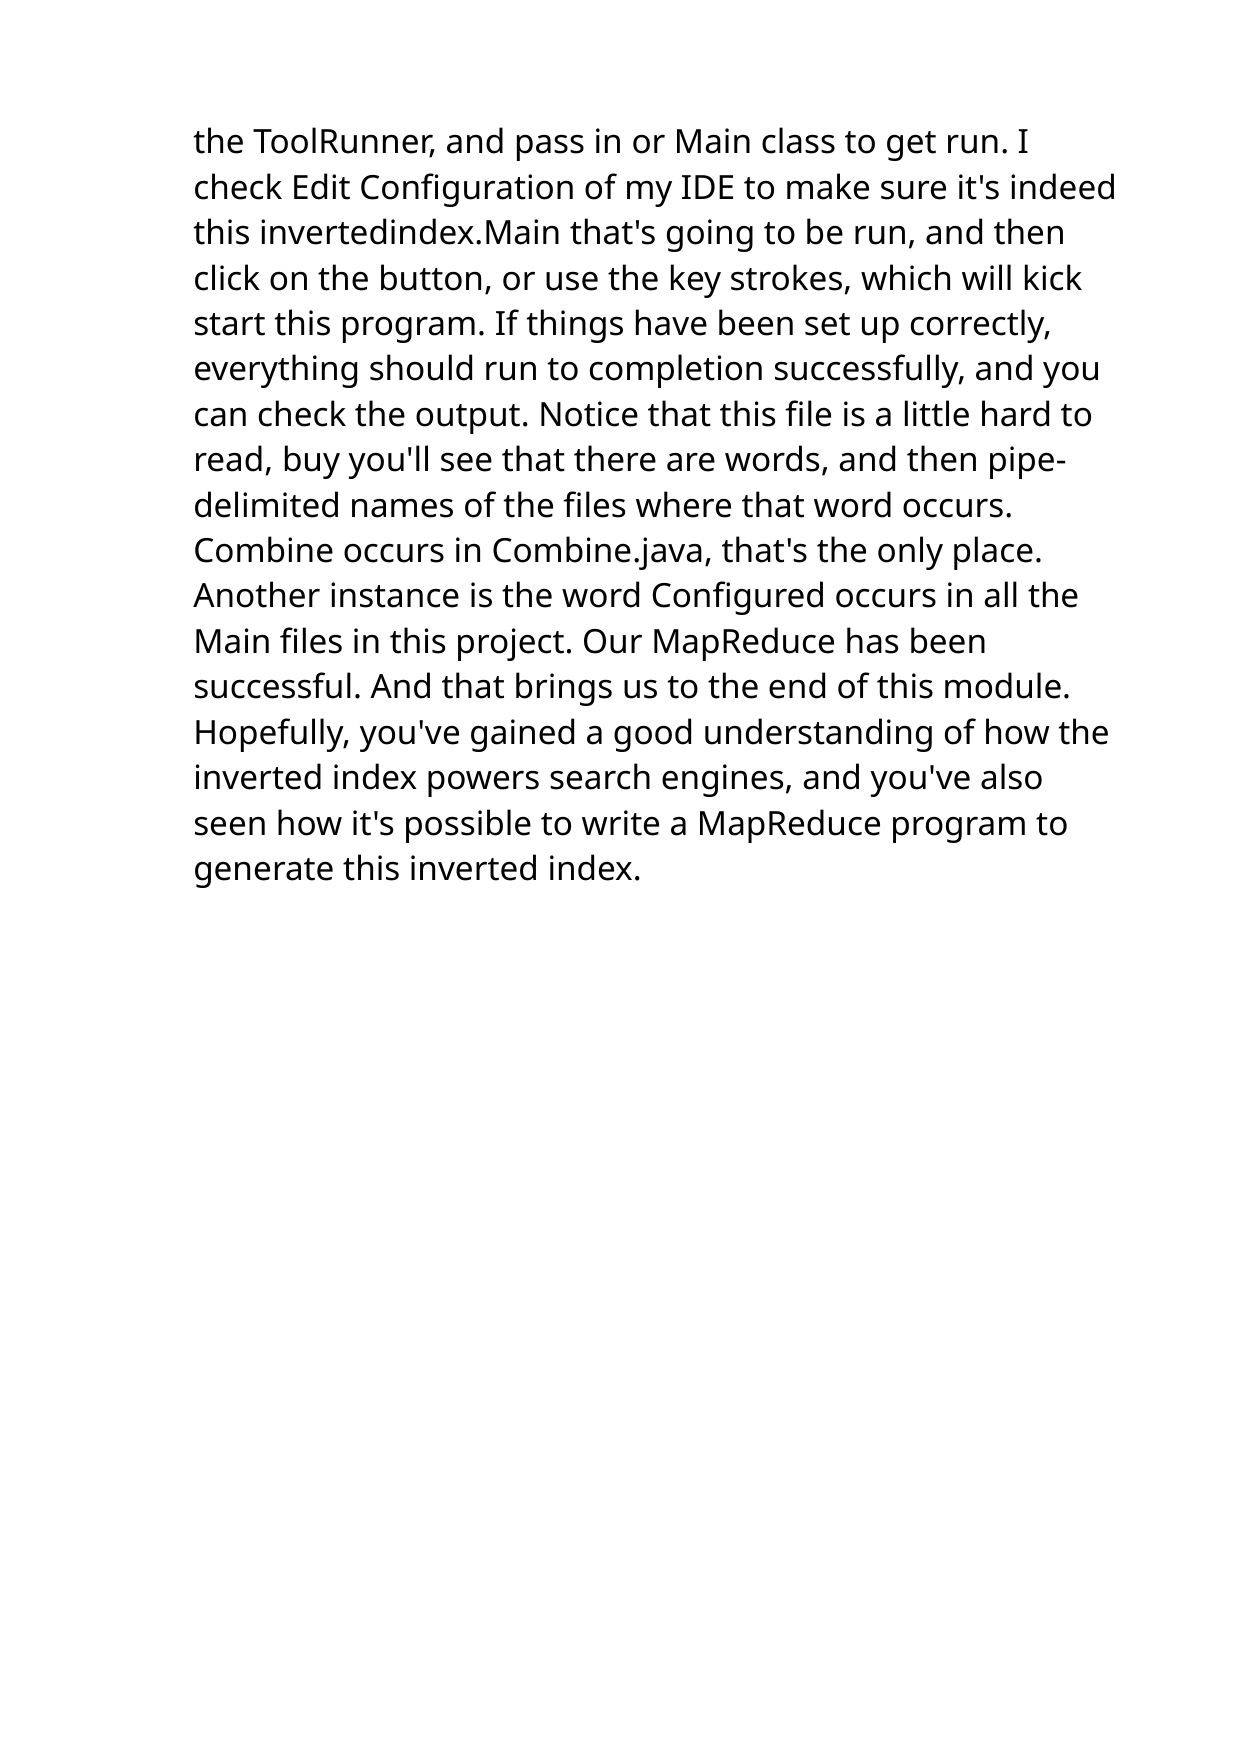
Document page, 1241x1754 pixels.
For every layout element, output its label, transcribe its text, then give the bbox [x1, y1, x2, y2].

list the ToolRunner, and pass in or Main class to get run. I check Edit Configuration of my IDE to make sure it's indeed this invertedindex.Main that's going to be run, and then click on the button, or use the key strokes, which will kick start this program. If things have been set up correctly, everything should run to completion successfully, and you can check the output. Notice that this file is a little hard to read, buy you'll see that there are words, and then pipe-delimited names of the files where that word occurs. Combine occurs in Combine.java, that's the only place. Another instance is the word Configured occurs in all the Main files in this project. Our MapReduce has been successful. And that brings us to the end of this module. Hopefully, you've gained a good understanding of how the inverted index powers search engines, and you've also seen how it's possible to write a MapReduce program to generate this inverted index. [156, 118, 1122, 890]
